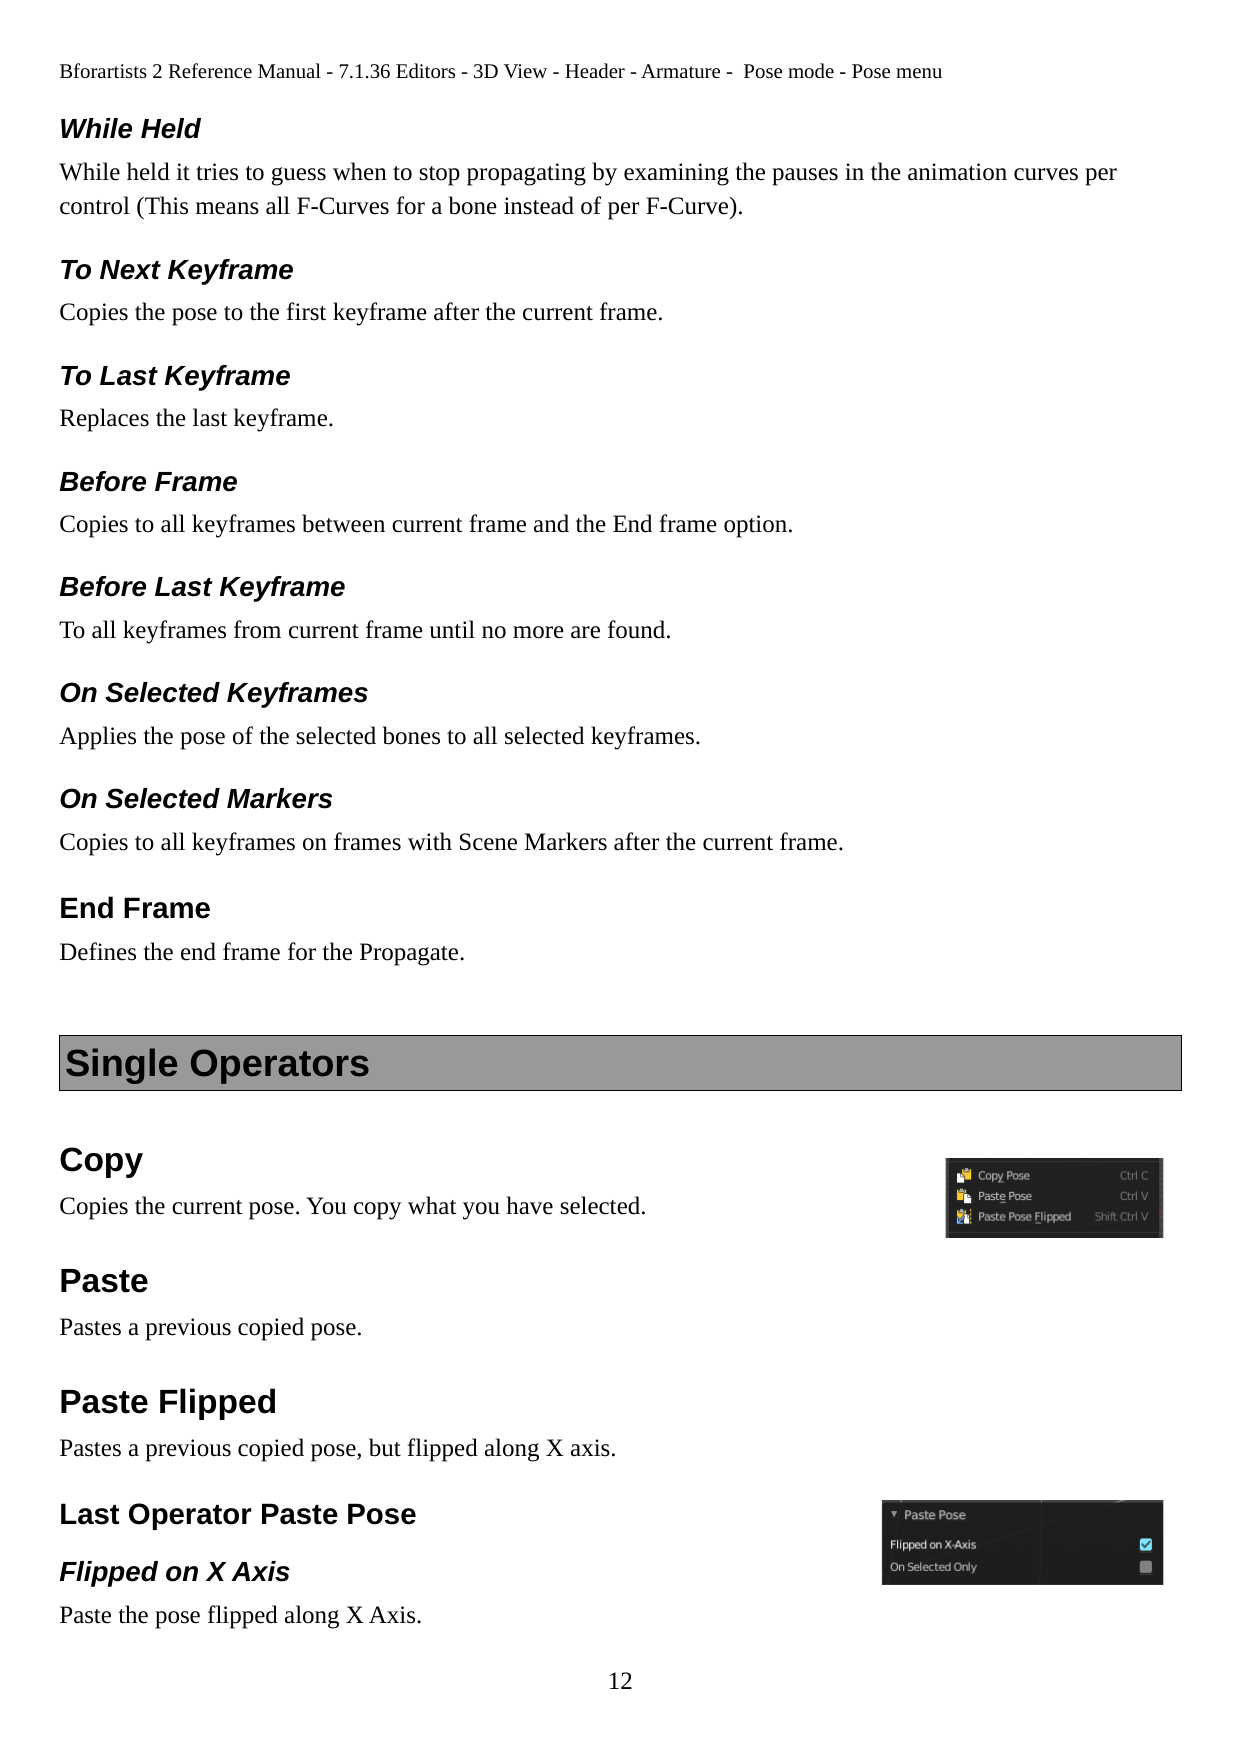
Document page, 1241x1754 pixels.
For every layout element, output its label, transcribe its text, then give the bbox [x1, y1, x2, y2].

subtitle On Selected Markers [59, 783, 1181, 814]
text Copies the pose to the first keyframe after the current frame. [59, 297, 1181, 326]
subtitle Paste Flipped [59, 1382, 1181, 1421]
subtitle Before Frame [59, 465, 1181, 497]
subtitle To Last Keyframe [59, 359, 1181, 391]
subtitle While Held [59, 113, 1181, 144]
subtitle Last Operator Paste Pose [59, 1497, 1181, 1531]
picture [881, 1500, 1164, 1585]
text Applies the pose of the selected bones to all selected keyframes. [59, 721, 1181, 750]
subtitle To Next Keyframe [59, 253, 1181, 285]
table_header Single Operators [60, 1036, 1181, 1090]
text To all keyframes from current frame until no more are found. [59, 615, 1181, 644]
text Pastes a previous copied pose, but flipped along X axis. [59, 1433, 1181, 1462]
text Copies to all keyframes on frames with Scene Markers after the current frame. [59, 827, 1181, 856]
subtitle Copy [59, 1140, 1181, 1179]
text While held it tries to guess when to stop propagating by examining the pauses in the animation curves per control (This means all F-Curves for a bone instead of per F-Curve). [59, 157, 1181, 220]
text Pastes a previous copied pose. [59, 1312, 1181, 1341]
text Paste the pose flipped along X Axis. [59, 1600, 1181, 1629]
text Replaces the last keyframe. [59, 403, 1181, 432]
picture [945, 1158, 1164, 1238]
text Copies to all keyframes between current frame and the End frame option. [59, 509, 1181, 538]
subtitle On Selected Keyframes [59, 677, 1181, 709]
subtitle Before Last Keyframe [59, 571, 1181, 603]
subtitle End Frame [59, 891, 1181, 924]
text Defines the end frame for the Propagate. [59, 937, 1181, 966]
subtitle Flipped on X Axis [59, 1556, 1181, 1587]
text Copies the current pose. You copy what you have selected. [59, 1191, 945, 1220]
subtitle Paste [59, 1261, 1181, 1300]
